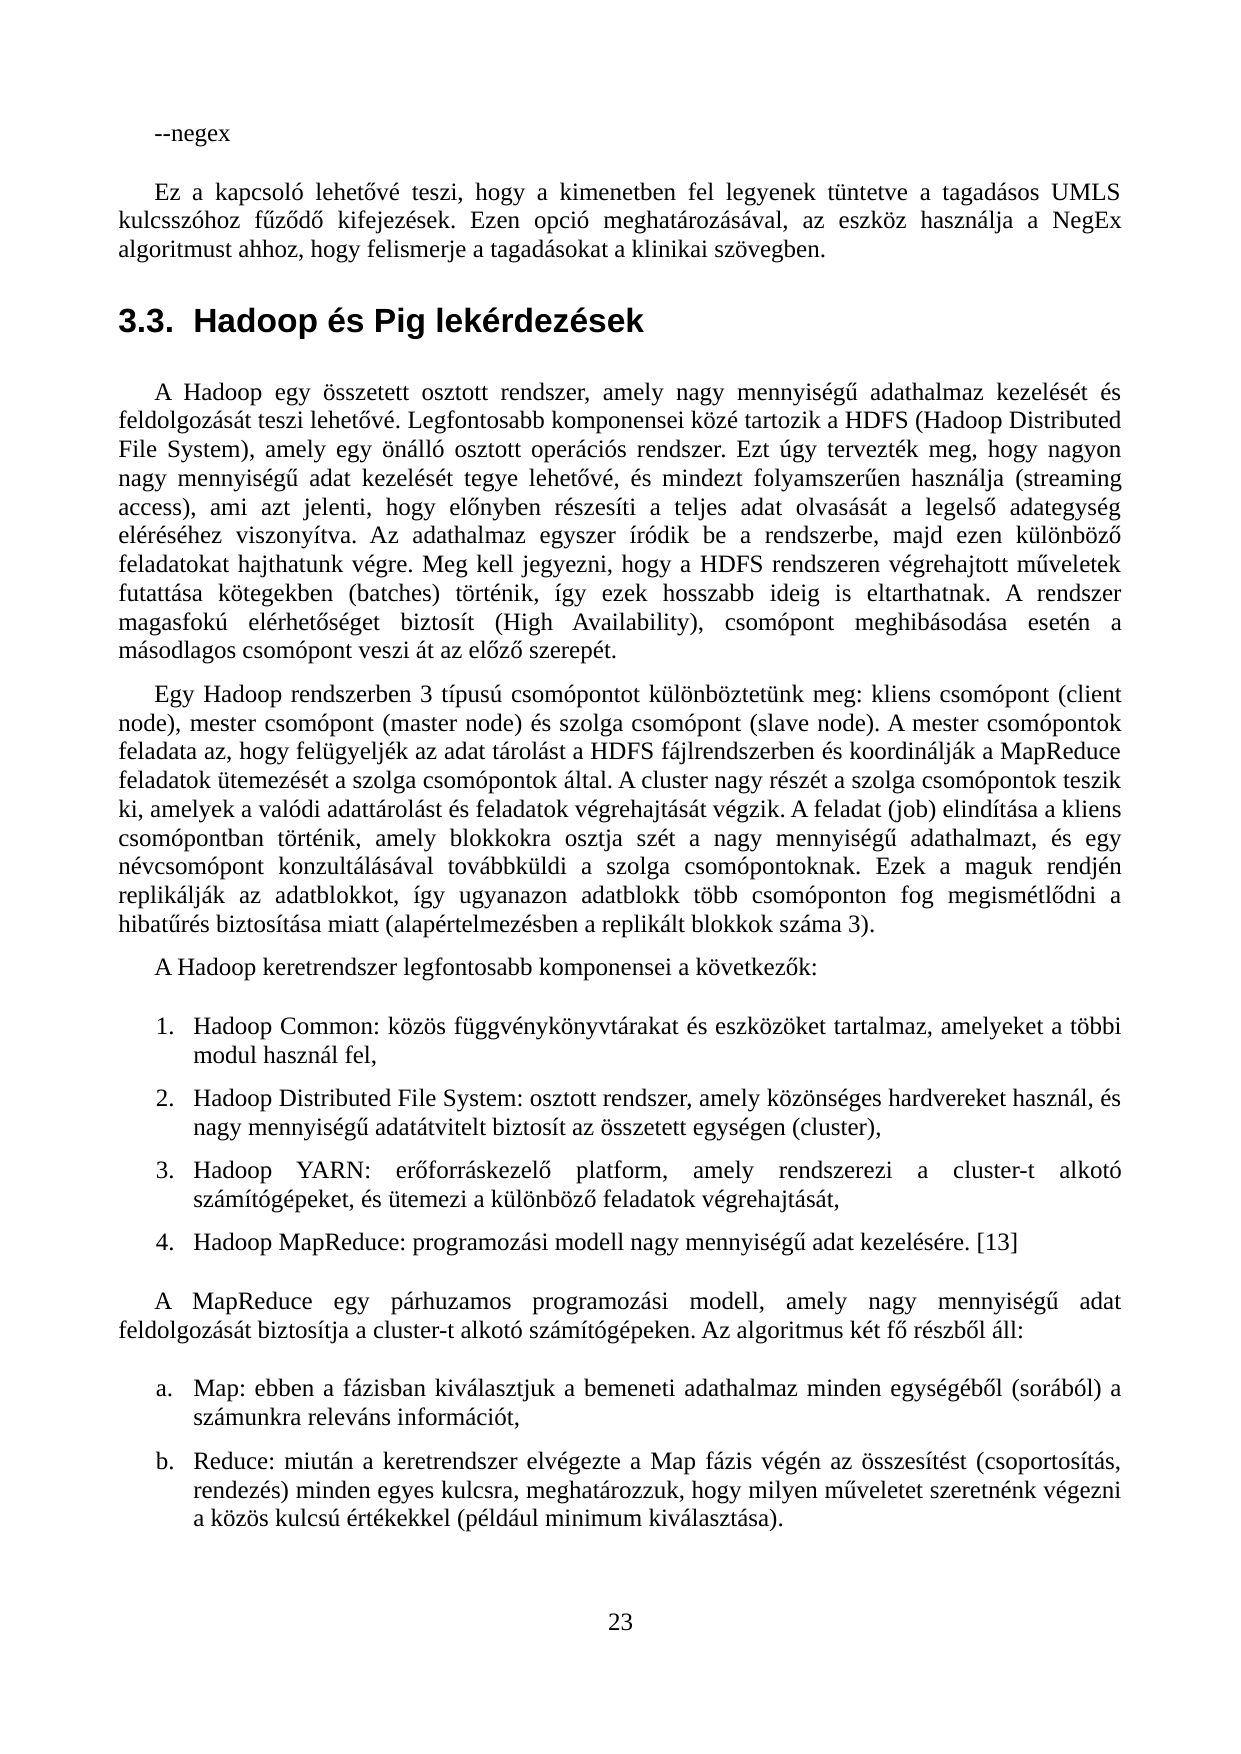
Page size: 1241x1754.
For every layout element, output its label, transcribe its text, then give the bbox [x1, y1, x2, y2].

title Ez a kapcsoló lehetővé teszi, hogy a kimenetben fel legyenek tüntetve a tagadásos UMLS kulcsszóhoz fűződő kifejezések. Ezen opció meghatározásával, az eszköz használja a NegEx algoritmust ahhoz, hogy felismerje a tagadásokat a klinikai szövegben. [118, 177, 1122, 263]
list Hadoop Common: közös függvénykönyvtárakat és eszközöket tartalmaz, amelyeket a többi modul használ fel, [156, 1011, 1122, 1068]
text Egy Hadoop rendszerben 3 típusú csomópontot különböztetünk meg: kliens csomópont (client node), mester csomópont (master node) és szolga csomópont (slave node). A mester csomópontok feladata az, hogy felügyeljék az adat tárolást a HDFS fájlrendszerben és koordinálják a MapReduce feladatok ütemezését a szolga csomópontok által. A cluster nagy részét a szolga csomópontok teszik ki, amelyek a valódi adattárolást és feladatok végrehajtását végzik. A feladat (job) elindítása a kliens csomópontban történik, amely blokkokra osztja szét a nagy mennyiségű adathalmazt, és egy névcsomópont konzultálásával továbbküldi a szolga csomópontoknak. Ezek a maguk rendjén replikálják az adatblokkot, így ugyanazon adatblokk több csomóponton fog megismétlődni a hibatűrés biztosítása miatt (alapértelmezésben a replikált blokkok száma 3). [118, 679, 1122, 938]
title Map: ebben a fázisban kiválasztjuk a bemeneti adathalmaz minden egységéből (sorából) a számunkra releváns információt, [156, 1373, 1122, 1431]
list Reduce: miután a keretrendszer elvégezte a Map fázis végén az összesítést (csoportosítás, rendezés) minden egyes kulcsra, meghatározzuk, hogy milyen műveletet szeretnénk végezni a közös kulcsú értékekkel (például minimum kiválasztása). [156, 1446, 1122, 1532]
list Hadoop Distributed File System: osztott rendszer, amely közönséges hardvereket használ, és nagy mennyiségű adatátvitelt biztosít az összetett egységen (cluster), [156, 1083, 1122, 1141]
title A Hadoop keretrendszer legfontosabb komponensei a következők: [118, 952, 1122, 981]
list Hadoop YARN: erőforráskezelő platform, amely rendszerezi a cluster-t alkotó számítógépeket, és ütemezi a különböző feladatok végrehajtását, [156, 1155, 1122, 1213]
title A MapReduce egy párhuzamos programozási modell, amely nagy mennyiségű adat feldolgozását biztosítja a cluster-t alkotó számítógépeken. Az algoritmus két fő részből áll: [118, 1286, 1122, 1343]
subtitle Hadoop és Pig lekérdezések [118, 301, 1122, 339]
title --negex [118, 118, 1122, 147]
list Hadoop MapReduce: programozási modell nagy mennyiségű adat kezelésére. [13] [156, 1227, 1122, 1256]
text A Hadoop egy összetett osztott rendszer, amely nagy mennyiségű adathalmaz kezelését és feldolgozását teszi lehetővé. Legfontosabb komponensei közé tartozik a HDFS (Hadoop Distributed File System), amely egy önálló osztott operációs rendszer. Ezt úgy tervezték meg, hogy nagyon nagy mennyiségű adat kezelését tegye lehetővé, és mindezt folyamszerűen használja (streaming access), ami azt jelenti, hogy előnyben részesíti a teljes adat olvasását a legelső adategység eléréséhez viszonyítva. Az adathalmaz egyszer íródik be a rendszerbe, majd ezen különböző feladatokat hajthatunk végre. Meg kell jegyezni, hogy a HDFS rendszeren végrehajtott műveletek futattása kötegekben (batches) történik, így ezek hosszabb ideig is eltarthatnak. A rendszer magasfokú elérhetőséget biztosít (High Availability), csomópont meghibásodása esetén a másodlagos csomópont veszi át az előző szerepét. [118, 377, 1122, 664]
